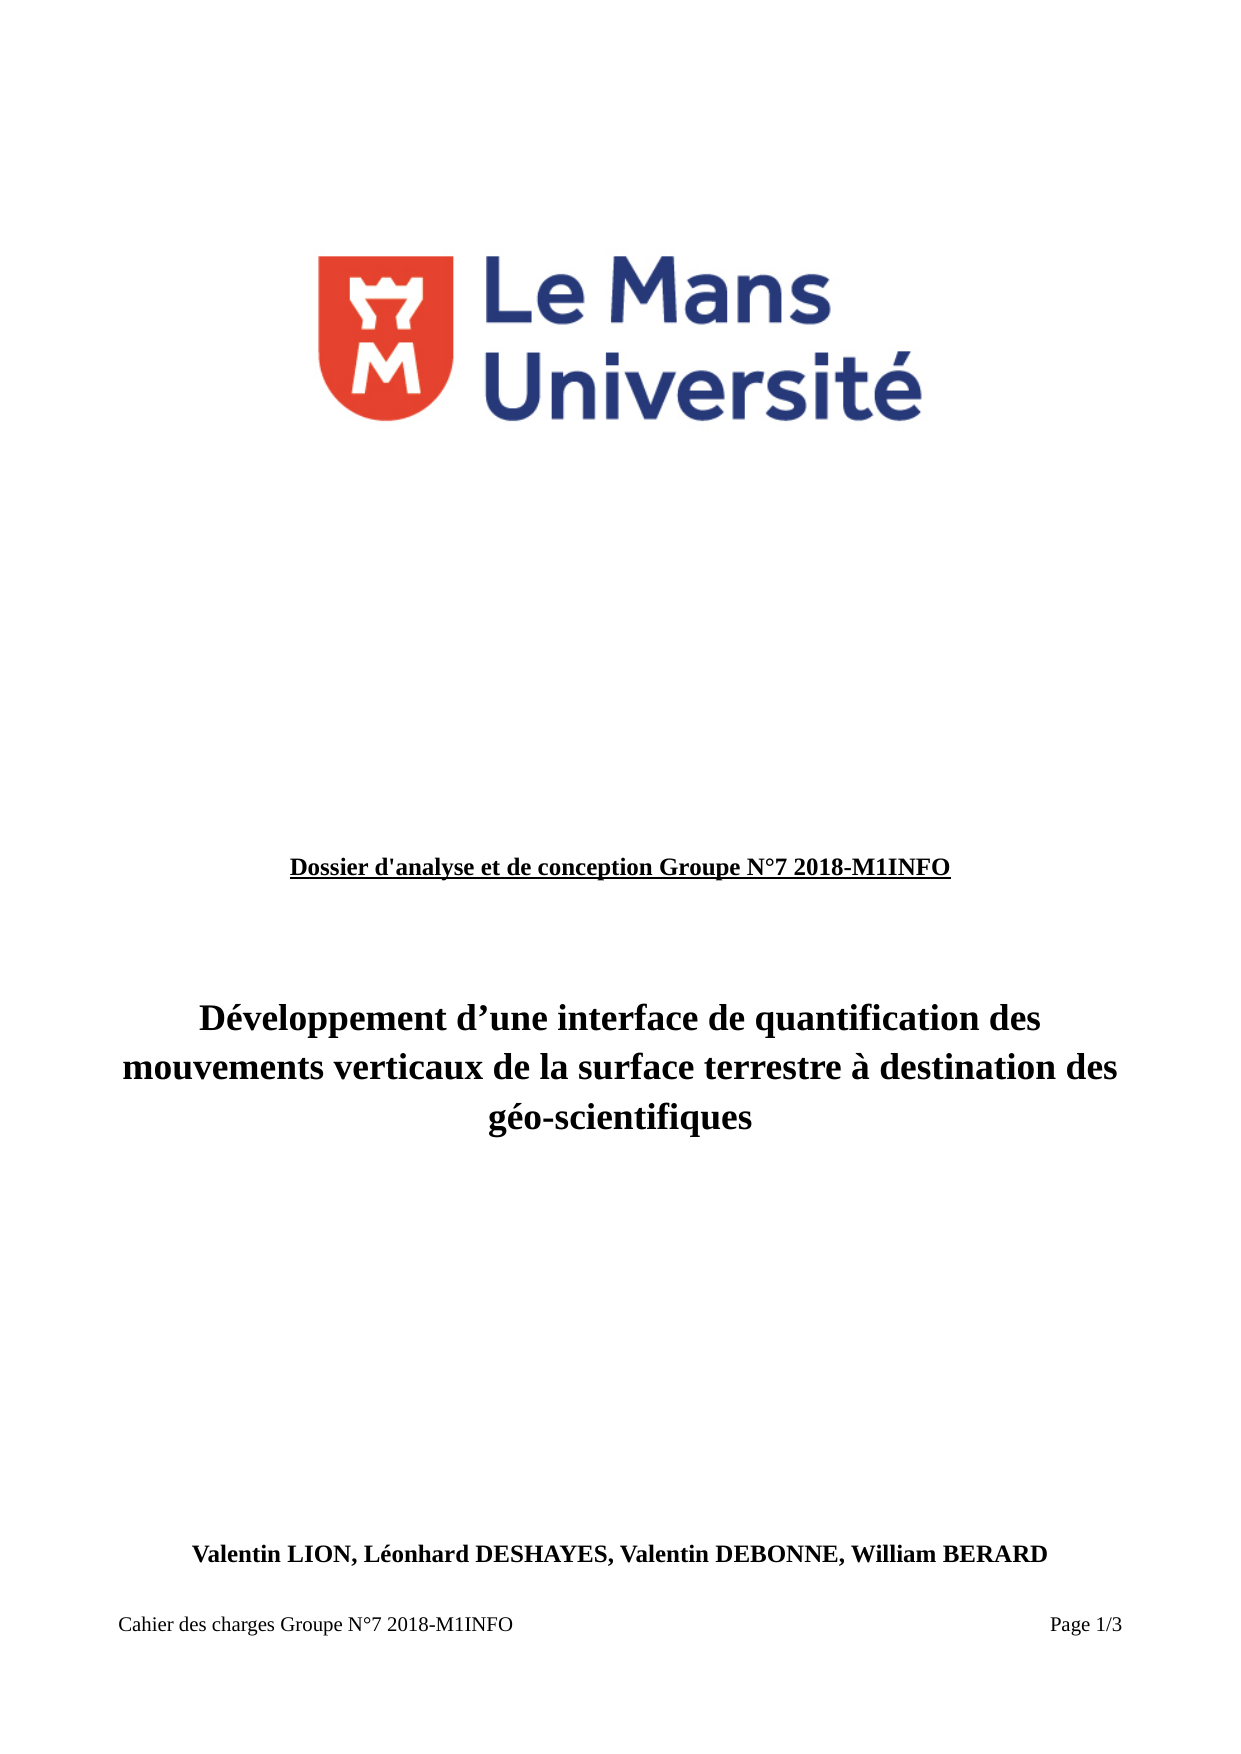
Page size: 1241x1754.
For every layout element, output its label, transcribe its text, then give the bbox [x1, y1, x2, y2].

text Valentin LION, Léonhard DESHAYES, Valentin DEBONNE, William BERARD [118, 1539, 1122, 1568]
text Dossier d'analyse et de conception Groupe N°7 2018-M1INFO [118, 852, 1122, 881]
text Développement d’une interface de quantification des mouvements verticaux de la surface terrestre à destination des géo-scientifiques [118, 995, 1122, 1137]
picture [273, 207, 967, 468]
